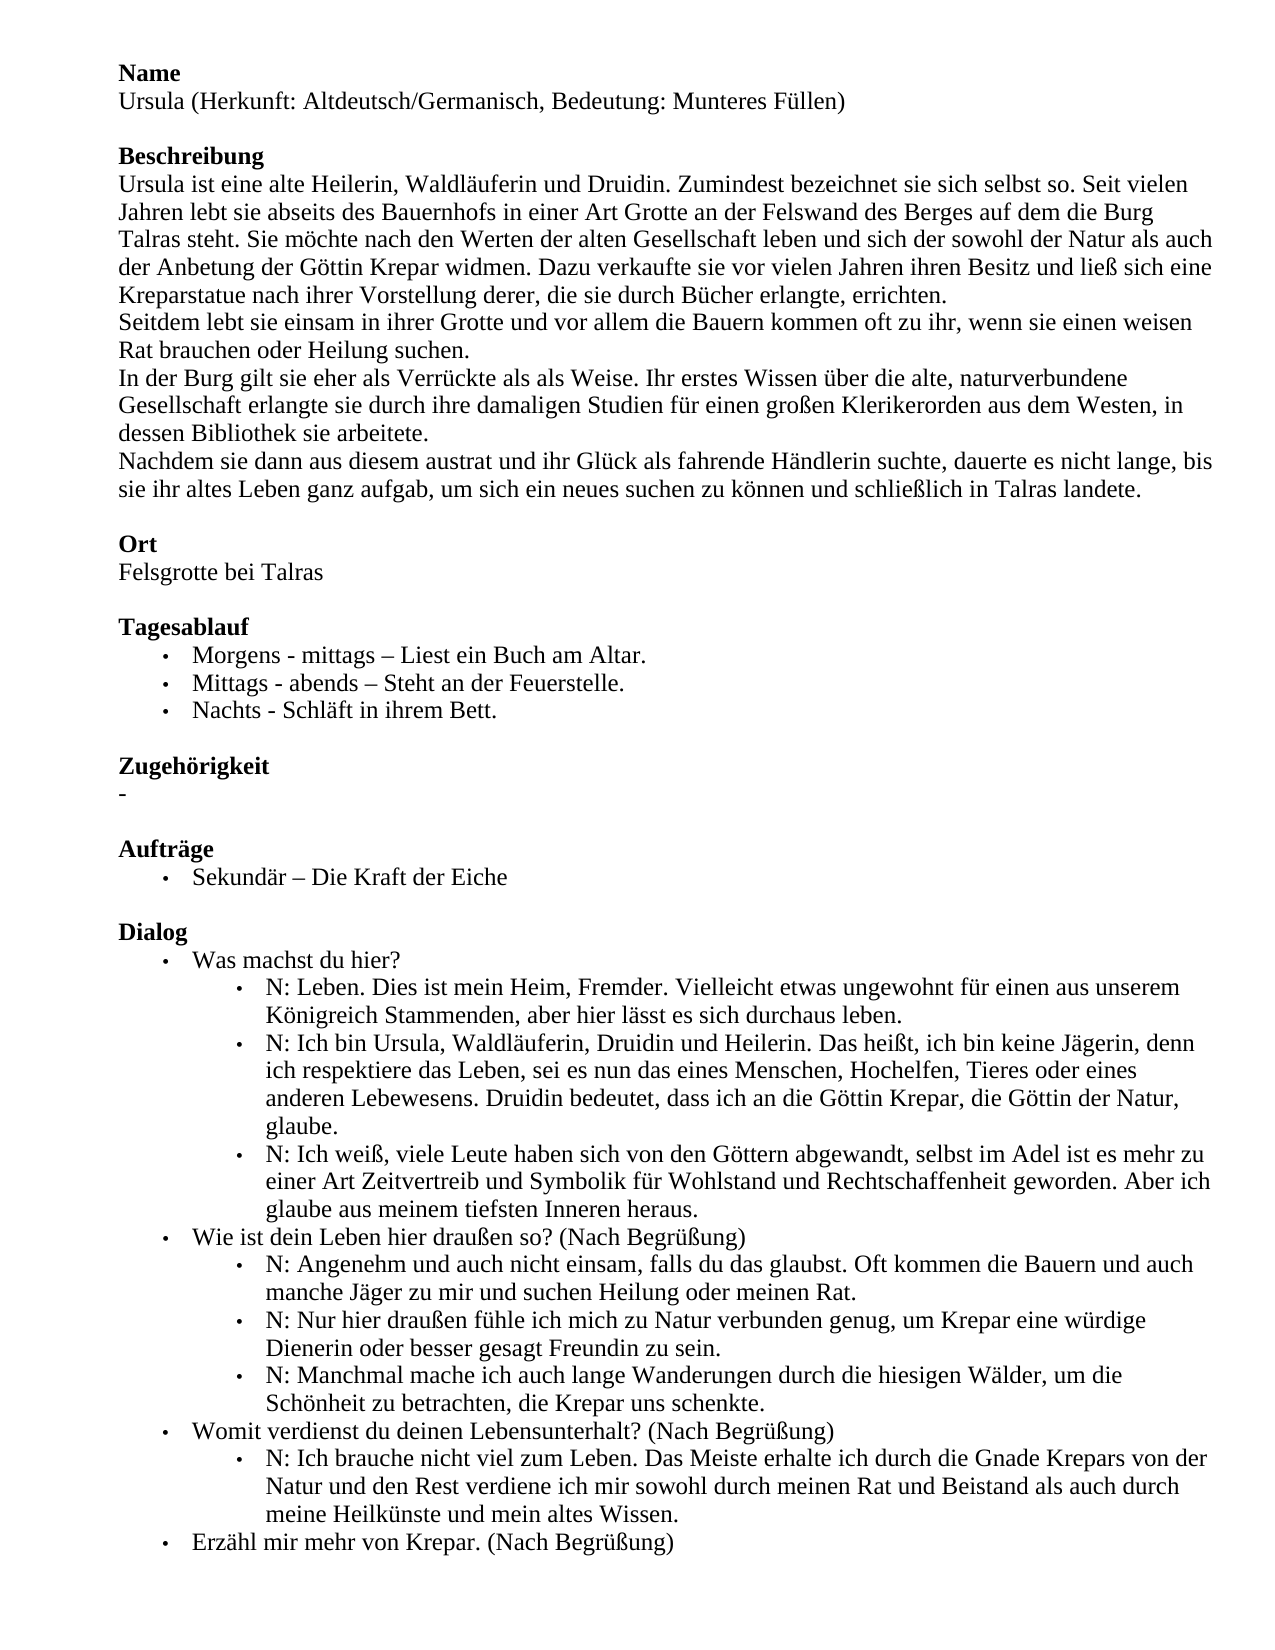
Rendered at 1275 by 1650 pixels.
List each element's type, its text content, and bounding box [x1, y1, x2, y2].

text Aufträge [118, 807, 1216, 863]
list Wie ist dein Leben hier draußen so? (Nach Begrüßung) [162, 1223, 1216, 1251]
list Womit verdienst du deinen Lebensunterhalt? (Nach Begrüßung) [162, 1417, 1216, 1444]
list Erzähl mir mehr von Krepar. (Nach Begrüßung) [162, 1528, 1216, 1555]
list N: Angenehm und auch nicht einsam, falls du das glaubst. Oft kommen die Bauern und auch manche Jäger zu mir und suchen Heilung oder meinen Rat. [236, 1251, 1216, 1306]
text Name [118, 59, 1216, 87]
list N: Ich bin Ursula, Waldläuferin, Druidin und Heilerin. Das heißt, ich bin keine Jägerin, denn ich respektiere das Leben, sei es nun das eines Menschen, Hochelfen, Tieres oder eines anderen Lebewesens. Druidin bedeutet, dass ich an die Göttin Krepar, die Göttin der Natur, glaube. [236, 1029, 1216, 1140]
list N: Manchmal mache ich auch lange Wanderungen durch die hiesigen Wälder, um die Schönheit zu betrachten, die Krepar uns schenkte. [236, 1361, 1216, 1417]
text Felsgrotte bei Talras [118, 558, 1216, 586]
list Was machst du hier? [162, 946, 1216, 973]
list N: Ich weiß, viele Leute haben sich von den Göttern abgewandt, selbst im Adel ist es mehr zu einer Art Zeitvertreib und Symbolik für Wohlstand und Rechtschaffenheit geworden. Aber ich glaube aus meinem tiefsten Inneren heraus. [236, 1140, 1216, 1223]
text Tagesablauf [118, 586, 1216, 641]
list Sekundär – Die Kraft der Eiche [162, 863, 1216, 890]
text Nachdem sie dann aus diesem austrat und ihr Glück als fahrende Händlerin suchte, dauerte es nicht lange, bis sie ihr altes Leben ganz aufgab, um sich ein neues suchen zu können und schließlich in Talras landete. Ort [118, 447, 1216, 558]
text Seitdem lebt sie einsam in ihrer Grotte und vor allem die Bauern kommen oft zu ihr, wenn sie einen weisen Rat brauchen oder Heilung suchen. [118, 308, 1216, 364]
text In der Burg gilt sie eher als Verrückte als als Weise. Ihr erstes Wissen über die alte, naturverbundene Gesellschaft erlangte sie durch ihre damaligen Studien für einen großen Klerikerorden aus dem Westen, in dessen Bibliothek sie arbeitete. [118, 364, 1216, 447]
list Mittags - abends – Steht an der Feuerstelle. [162, 669, 1216, 696]
text Dialog [118, 890, 1216, 946]
list Nachts - Schläft in ihrem Bett. [162, 696, 1216, 724]
list Morgens - mittags – Liest ein Buch am Altar. [162, 641, 1216, 669]
text Ursula (Herkunft: Altdeutsch/Germanisch, Bedeutung: Munteres Füllen) Beschreibung Ursula ist eine alte Heilerin, Waldläuferin und Druidin. Zumindest bezeichnet sie sich selbst so. Seit vielen Jahren lebt sie abseits des Bauernhofs in einer Art Grotte an der Felswand des Berges auf dem die Burg Talras steht. Sie möchte nach den Werten der alten Gesellschaft leben und sich der sowohl der Natur als auch der Anbetung der Göttin Krepar widmen. Dazu verkaufte sie vor vielen Jahren ihren Besitz und ließ sich eine Kreparstatue nach ihrer Vorstellung derer, die sie durch Bücher erlangte, errichten. [118, 87, 1216, 308]
list N: Leben. Dies ist mein Heim, Fremder. Vielleicht etwas ungewohnt für einen aus unserem Königreich Stammenden, aber hier lässt es sich durchaus leben. [236, 973, 1216, 1029]
text Zugehörigkeit - [118, 724, 1216, 807]
list N: Ich brauche nicht viel zum Leben. Das Meiste erhalte ich durch die Gnade Krepars von der Natur und den Rest verdiene ich mir sowohl durch meinen Rat und Beistand als auch durch meine Heilkünste und mein altes Wissen. [236, 1444, 1216, 1528]
list N: Nur hier draußen fühle ich mich zu Natur verbunden genug, um Krepar eine würdige Dienerin oder besser gesagt Freundin zu sein. [236, 1306, 1216, 1361]
